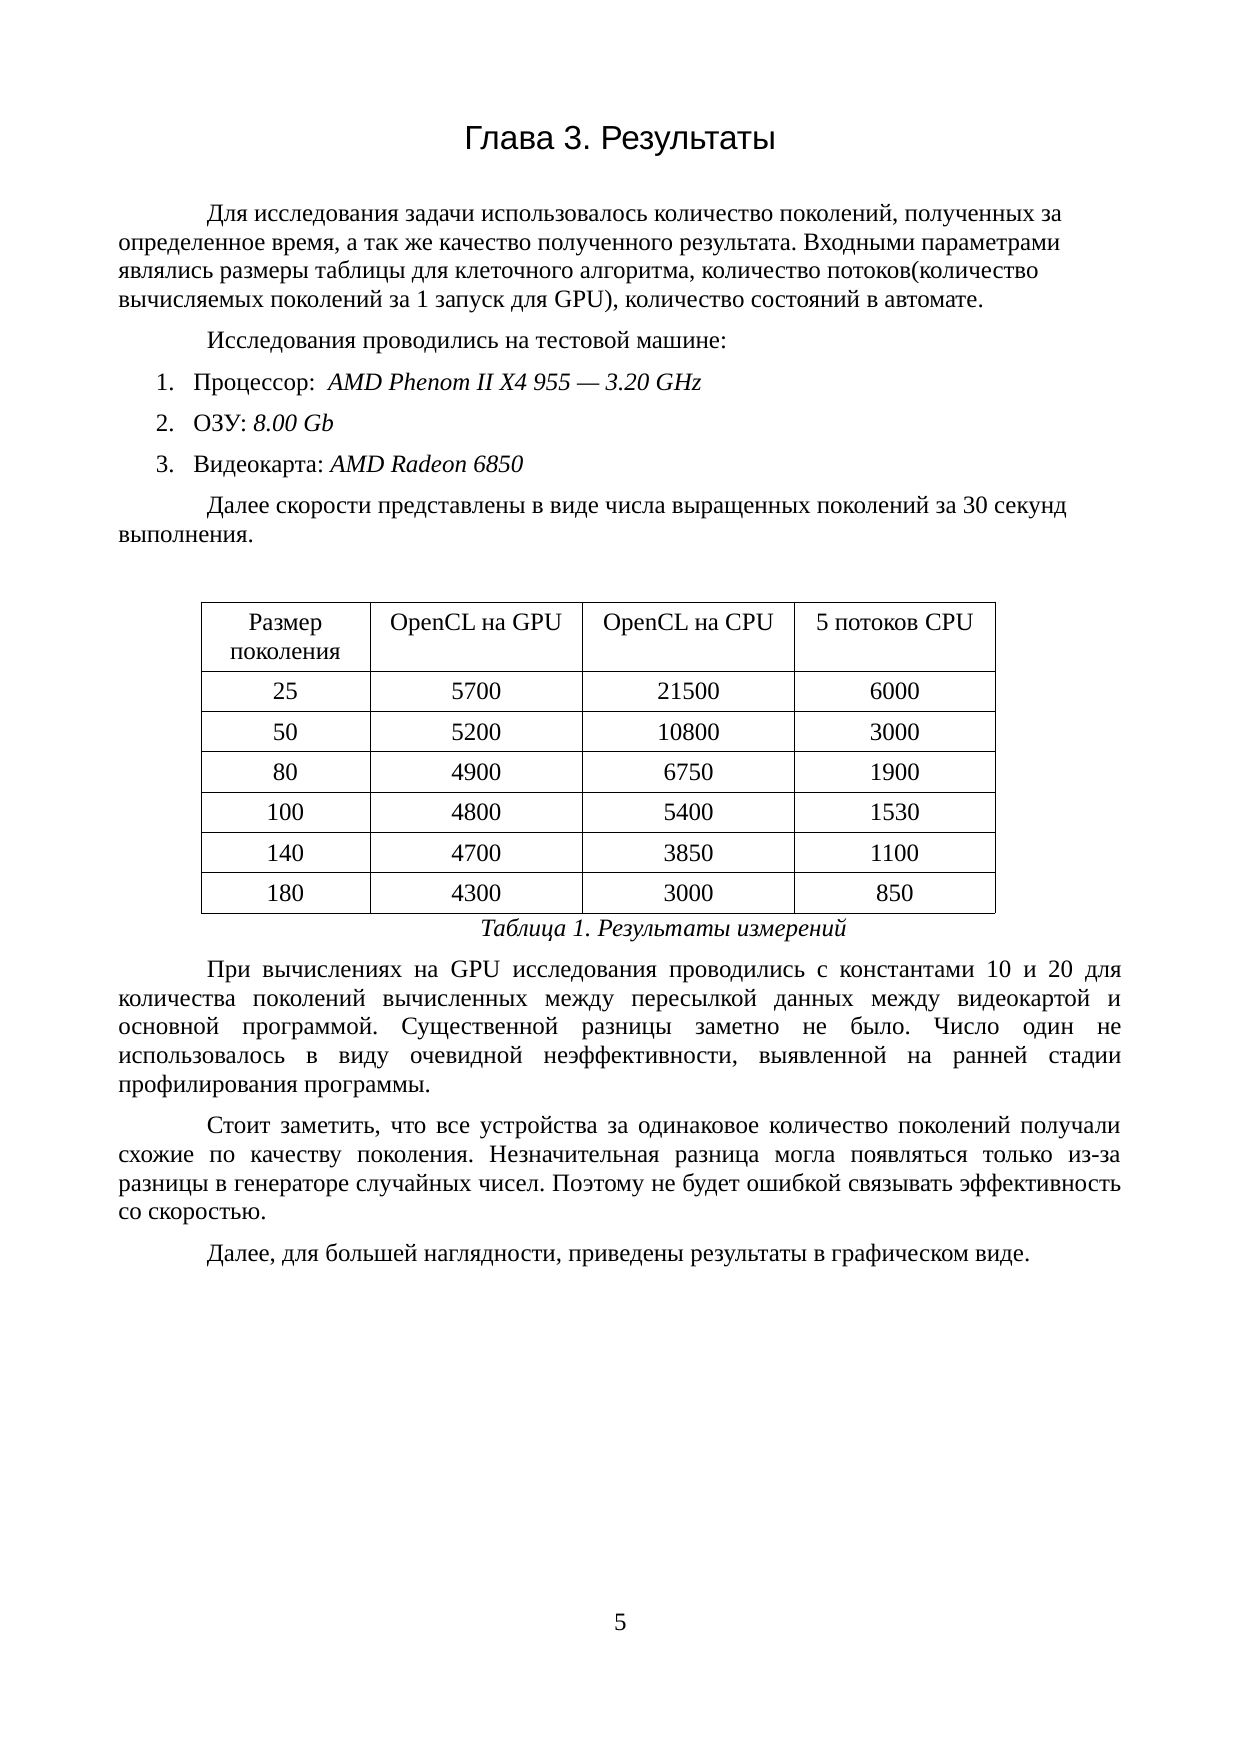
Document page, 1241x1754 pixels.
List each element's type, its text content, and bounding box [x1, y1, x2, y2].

table_cell 1900 [795, 752, 995, 792]
text Исследования проводились на тестовой машине: [118, 325, 1122, 354]
table_cell 4300 [371, 873, 582, 912]
text Далее, для большей наглядности, приведены результаты в графическом виде. [118, 1238, 1122, 1266]
text При вычислениях на GPU исследования проводились с константами 10 и 20 для количества поколений вычисленных между пересылкой данных между видеокартой и основной программой. Существенной разницы заметно не было. Число один не использовалось в виду очевидной неэффективности, выявленной на ранней стадии профилирования программы. [118, 954, 1122, 1098]
table_cell 5400 [583, 793, 794, 832]
text Таблица 1. Результаты измерений [118, 913, 1122, 941]
table_cell 3000 [583, 873, 794, 912]
list ОЗУ: 8.00 Gb [156, 408, 1122, 437]
table_cell 25 [202, 672, 370, 711]
table_cell 4800 [371, 793, 582, 832]
table_header 5 потоков CPU [795, 603, 995, 671]
text Стоит заметить, что все устройства за одинаковое количество поколений получали схожие по качеству поколения. Незначительная разница могла появляться только из-за разницы в генераторе случайных чисел. Поэтому не будет ошибкой связывать эффективность со скоростью. [118, 1110, 1122, 1225]
table_cell 3850 [583, 833, 794, 872]
text Далее скорости представлены в виде числа выращенных поколений за 30 секунд выполнения. [118, 490, 1122, 548]
table_cell 140 [202, 833, 370, 872]
table_cell 5200 [371, 712, 582, 751]
table_cell 5700 [371, 672, 582, 711]
table_cell 3000 [795, 712, 995, 751]
list Процессор: AMD Phenom II X4 955 — 3.20 GHz [156, 367, 1122, 395]
table_header OpenCL на CPU [583, 603, 794, 671]
subtitle Глава 3. Результаты [118, 118, 1122, 157]
table_cell 100 [202, 793, 370, 832]
table_cell 21500 [583, 672, 794, 711]
table_cell 4900 [371, 752, 582, 792]
table_header OpenCL на GPU [371, 603, 582, 671]
table_cell 1100 [795, 833, 995, 872]
table_cell 180 [202, 873, 370, 912]
table_cell 1530 [795, 793, 995, 832]
table_cell 50 [202, 712, 370, 751]
table_cell 6000 [795, 672, 995, 711]
table_cell 4700 [371, 833, 582, 872]
table_header Размер поколения [202, 603, 370, 671]
table_cell 80 [202, 752, 370, 792]
table_cell 850 [795, 873, 995, 912]
text Для исследования задачи использовалось количество поколений, полученных за определенное время, а так же качество полученного результата. Входными параметрами являлись размеры таблицы для клеточного алгоритма, количество потоков(количество вычисляемых поколений за 1 запуск для GPU), количество состояний в автомате. [118, 198, 1122, 313]
table_cell 6750 [583, 752, 794, 792]
list Видеокарта: AMD Radeon 6850 [156, 449, 1122, 478]
table_cell 10800 [583, 712, 794, 751]
